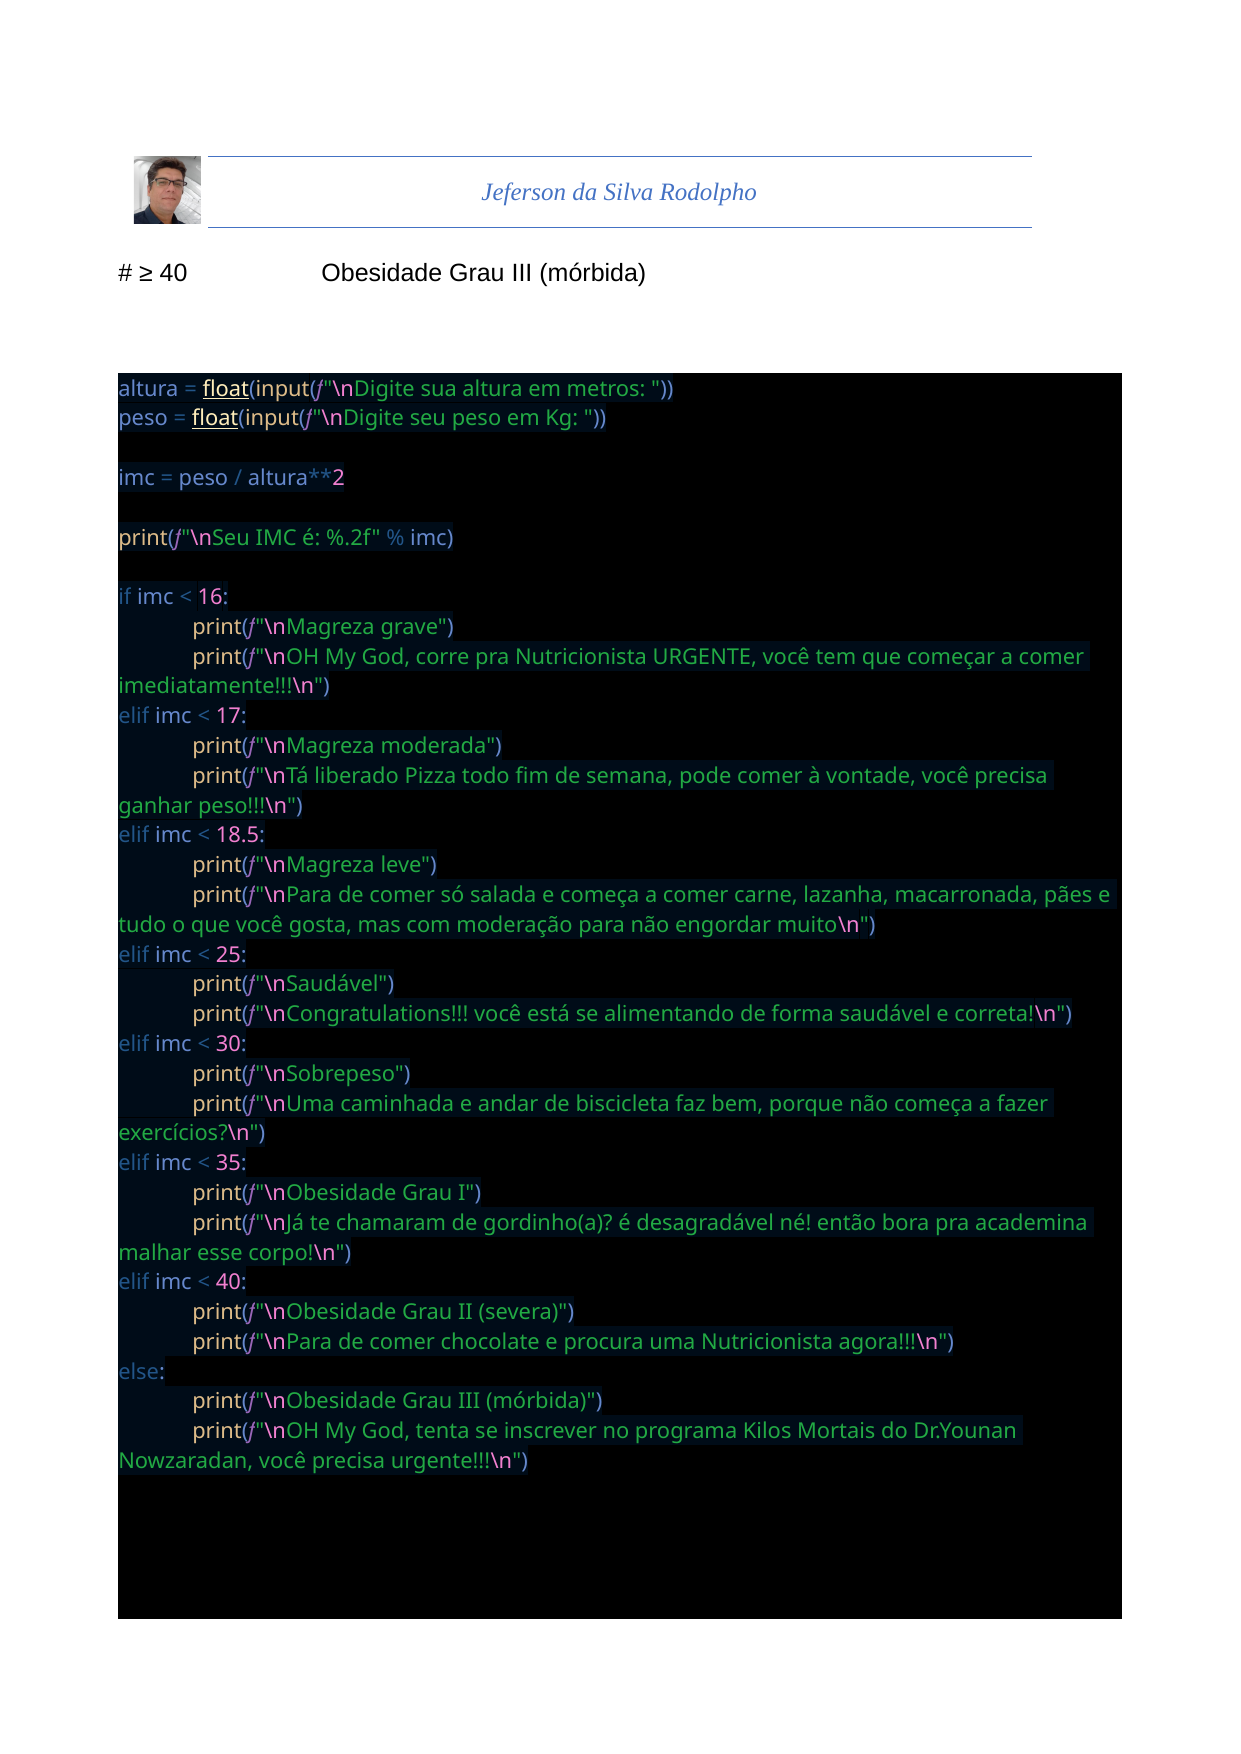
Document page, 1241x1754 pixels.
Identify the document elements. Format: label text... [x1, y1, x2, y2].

text # ≥ 40 Obesidade Grau III (mórbida) [118, 258, 1122, 286]
text print(f"\nSeu IMC é: %.2f" % imc) [118, 522, 1122, 551]
text print(f"\nPara de comer só salada e começa a comer carne, lazanha, macarronada, pães e tudo o que você gosta, mas com moderação para não engordar muito\n") [118, 879, 1122, 939]
text peso = float(input(f"\nDigite seu peso em Kg: ")) [118, 402, 1122, 432]
text imc = peso / altura**2 [118, 462, 1122, 492]
text elif imc < 25: [118, 939, 1122, 968]
text print(f"\nMagreza leve") [118, 849, 1122, 879]
text print(f"\nMagreza moderada") [118, 730, 1122, 760]
text altura = float(input(f"\nDigite sua altura em metros: ")) [118, 373, 1122, 402]
text print(f"\nSobrepeso") [118, 1058, 1122, 1088]
text print(f"\nObesidade Grau III (mórbida)") [118, 1386, 1122, 1415]
text elif imc < 40: [118, 1266, 1122, 1296]
text elif imc < 17: [118, 700, 1122, 730]
text print(f"\nTá liberado Pizza todo fim de semana, pode comer à vontade, você precisa ganhar peso!!!\n") [118, 760, 1122, 819]
text print(f"\nMagreza grave") [118, 611, 1122, 641]
text else: [118, 1356, 1122, 1386]
text print(f"\nUma caminhada e andar de biscicleta faz bem, porque não começa a fazer exercícios?\n") [118, 1088, 1122, 1147]
text print(f"\nPara de comer chocolate e procura uma Nutricionista agora!!!\n") [118, 1326, 1122, 1356]
text elif imc < 35: [118, 1147, 1122, 1177]
text print(f"\nObesidade Grau II (severa)") [118, 1296, 1122, 1326]
text print(f"\nJá te chamaram de gordinho(a)? é desagradável né! então bora pra academina malhar esse corpo!\n") [118, 1207, 1122, 1266]
text print(f"\nSaudável") [118, 968, 1122, 998]
text if imc < 16: [118, 581, 1122, 611]
picture [133, 156, 201, 224]
text print(f"\nCongratulations!!! você está se alimentando de forma saudável e correta!\n") [118, 998, 1122, 1028]
text print(f"\nOH My God, corre pra Nutricionista URGENTE, você tem que começar a comer imediatamente!!!\n") [118, 641, 1122, 700]
text elif imc < 18.5: [118, 819, 1122, 849]
text print(f"\nObesidade Grau I") [118, 1177, 1122, 1207]
text elif imc < 30: [118, 1028, 1122, 1058]
text print(f"\nOH My God, tenta se inscrever no programa Kilos Mortais do Dr.Younan Nowzaradan, você precisa urgente!!!\n") [118, 1415, 1122, 1475]
